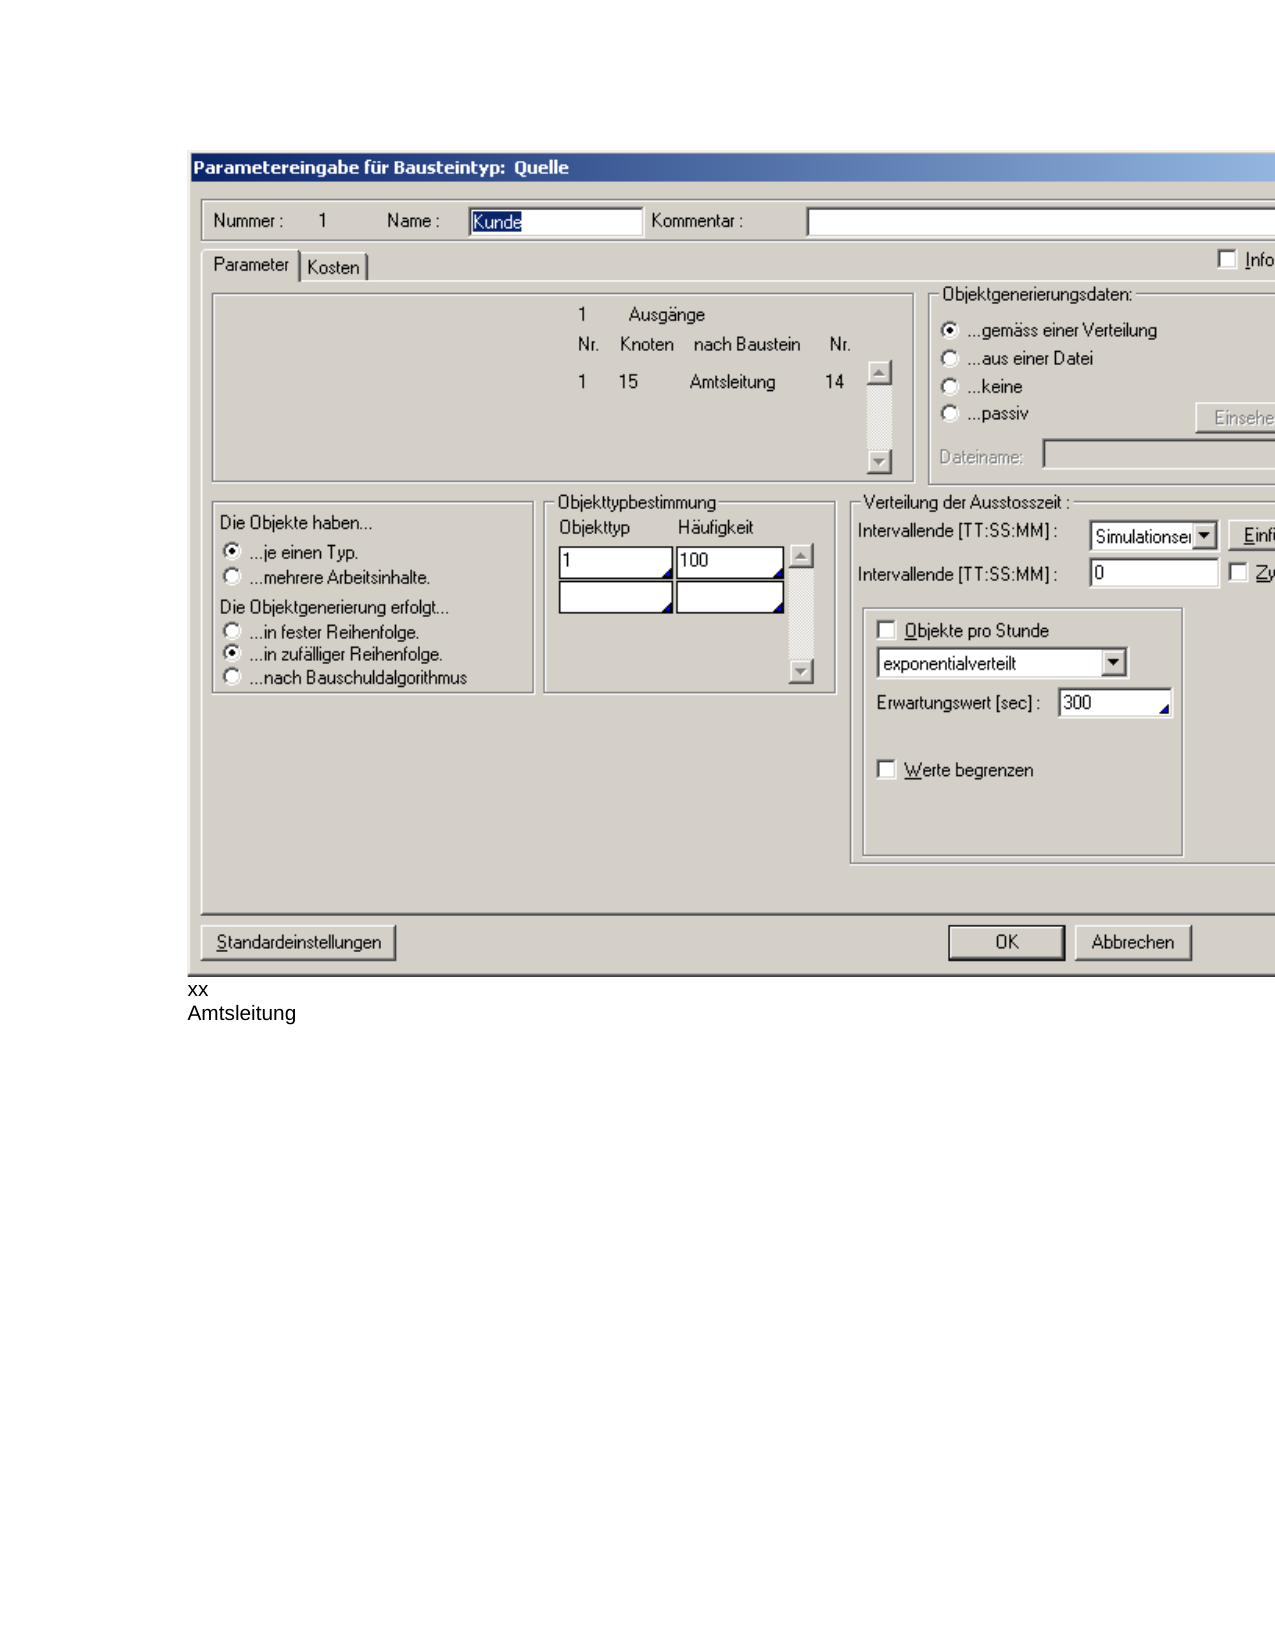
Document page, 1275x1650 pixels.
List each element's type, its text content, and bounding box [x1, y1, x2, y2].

text xx [187, 977, 1087, 1000]
text Amtsleitung [187, 1000, 1087, 1024]
